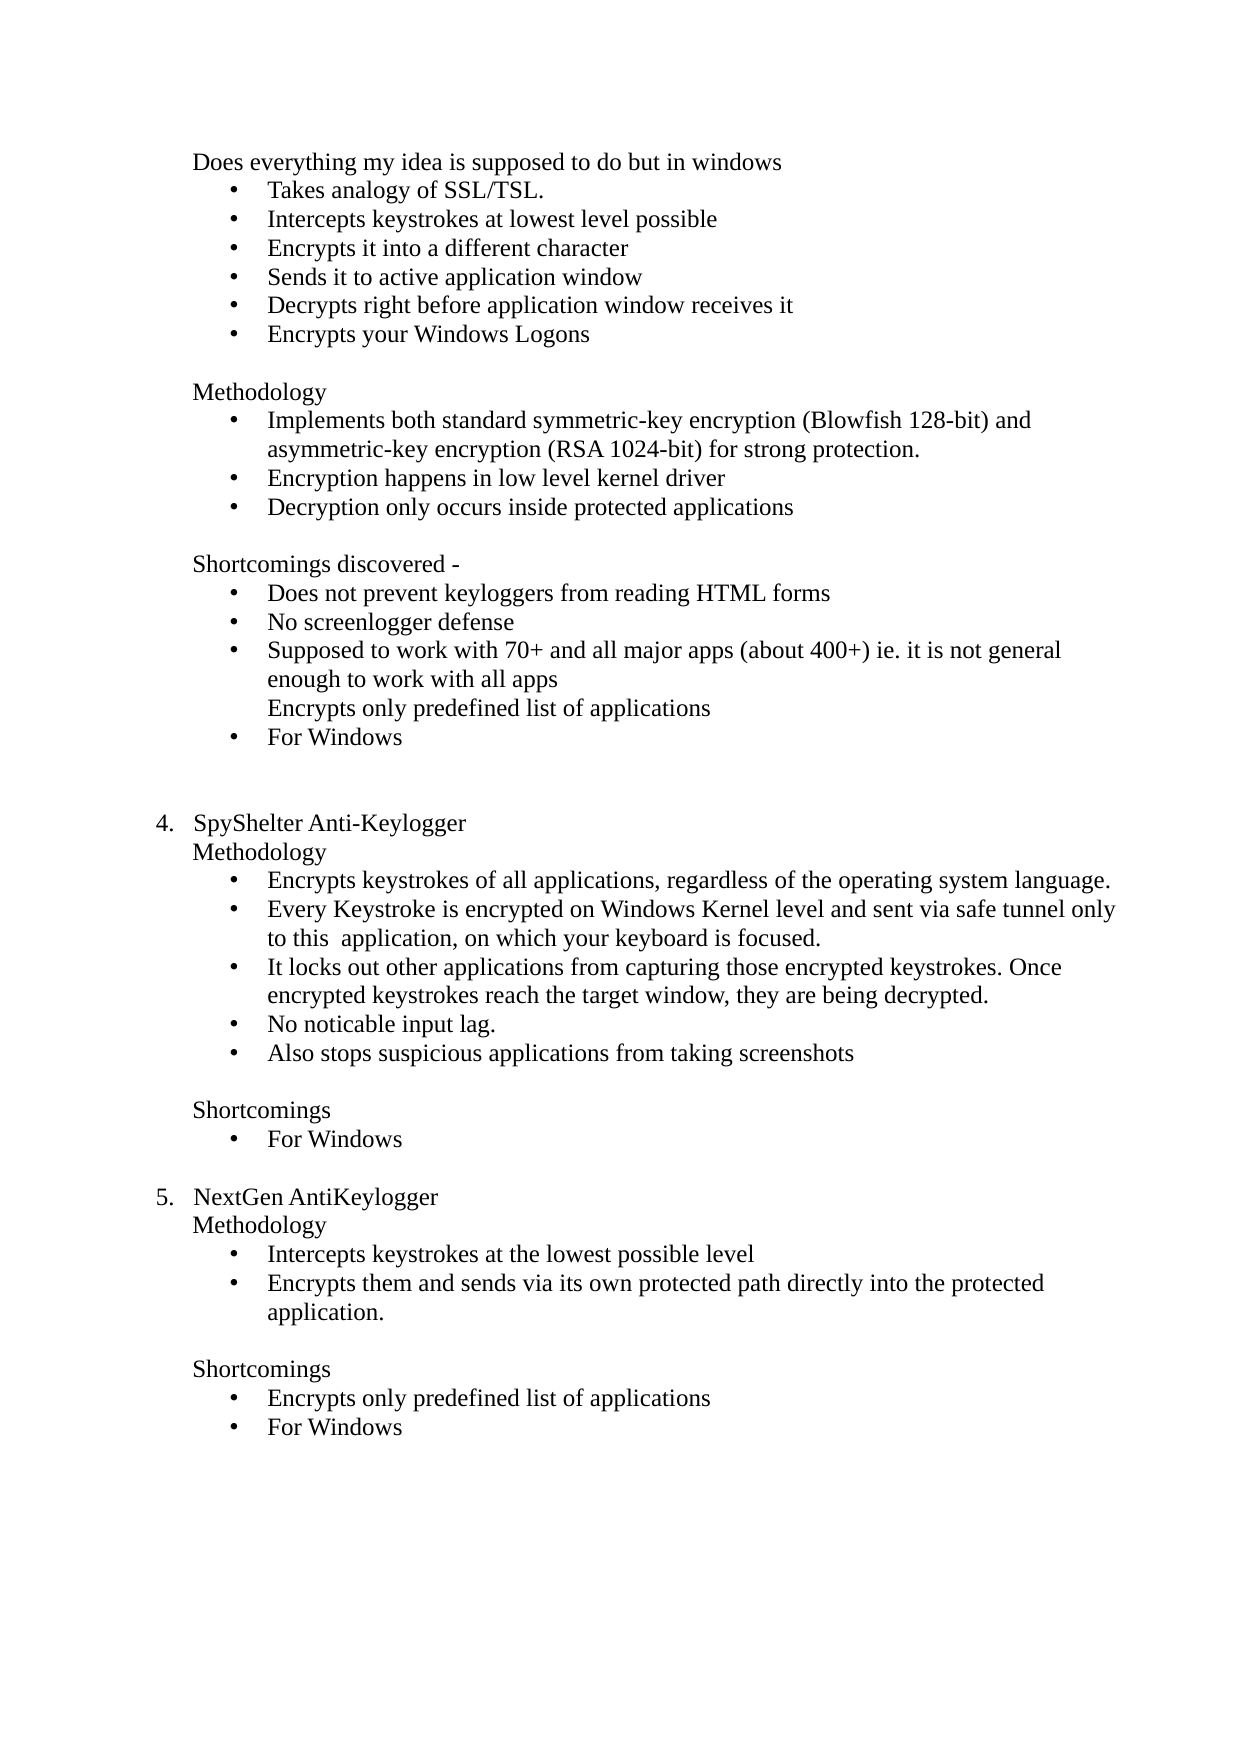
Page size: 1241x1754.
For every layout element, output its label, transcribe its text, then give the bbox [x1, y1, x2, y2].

list Encrypts your Windows Logons [229, 319, 1122, 348]
list Intercepts keystrokes at the lowest possible level [229, 1239, 1122, 1268]
list Encryption happens in low level kernel driver [229, 463, 1122, 492]
list Encrypts them and sends via its own protected path directly into the protected application. [229, 1268, 1122, 1326]
text Shortcomings [118, 1096, 1122, 1124]
list Decrypts right before application window receives it [229, 291, 1122, 319]
list For Windows [229, 1412, 1122, 1441]
text Methodology [118, 377, 1122, 406]
list Intercepts keystrokes at lowest level possible [229, 204, 1122, 233]
text Methodology [118, 1211, 1122, 1239]
list NextGen AntiKeylogger [156, 1182, 1122, 1211]
list Encrypts only predefined list of applications [229, 693, 1122, 722]
list Implements both standard symmetric-key encryption (Blowfish 128-bit) and asymmetric-key encryption (RSA 1024-bit) for strong protection. [229, 406, 1122, 463]
list It locks out other applications from capturing those encrypted keystrokes. Once encrypted keystrokes reach the target window, they are being decrypted. [229, 952, 1122, 1009]
text Shortcomings discovered - [118, 549, 1122, 578]
list Encrypts only predefined list of applications [229, 1383, 1122, 1412]
list For Windows [229, 722, 1122, 751]
list Also stops suspicious applications from taking screenshots [229, 1038, 1122, 1067]
list Encrypts it into a different character [229, 233, 1122, 262]
list No screenlogger defense [229, 607, 1122, 636]
list Sends it to active application window [229, 262, 1122, 291]
text Shortcomings [118, 1354, 1122, 1383]
text Methodology [118, 837, 1122, 866]
text Does everything my idea is supposed to do but in windows [118, 147, 1122, 176]
list Does not prevent keyloggers from reading HTML forms [229, 578, 1122, 607]
list Decryption only occurs inside protected applications [229, 492, 1122, 521]
list Every Keystroke is encrypted on Windows Kernel level and sent via safe tunnel only to this application, on which your keyboard is focused. [229, 894, 1122, 952]
list Takes analogy of SSL/TSL. [229, 176, 1122, 204]
list SpyShelter Anti-Keylogger [156, 808, 1122, 837]
list Supposed to work with 70+ and all major apps (about 400+) ie. it is not general enough to work with all apps [229, 636, 1122, 693]
list For Windows [229, 1124, 1122, 1153]
list No noticable input lag. [229, 1009, 1122, 1038]
list Encrypts keystrokes of all applications, regardless of the operating system language. [229, 866, 1122, 894]
